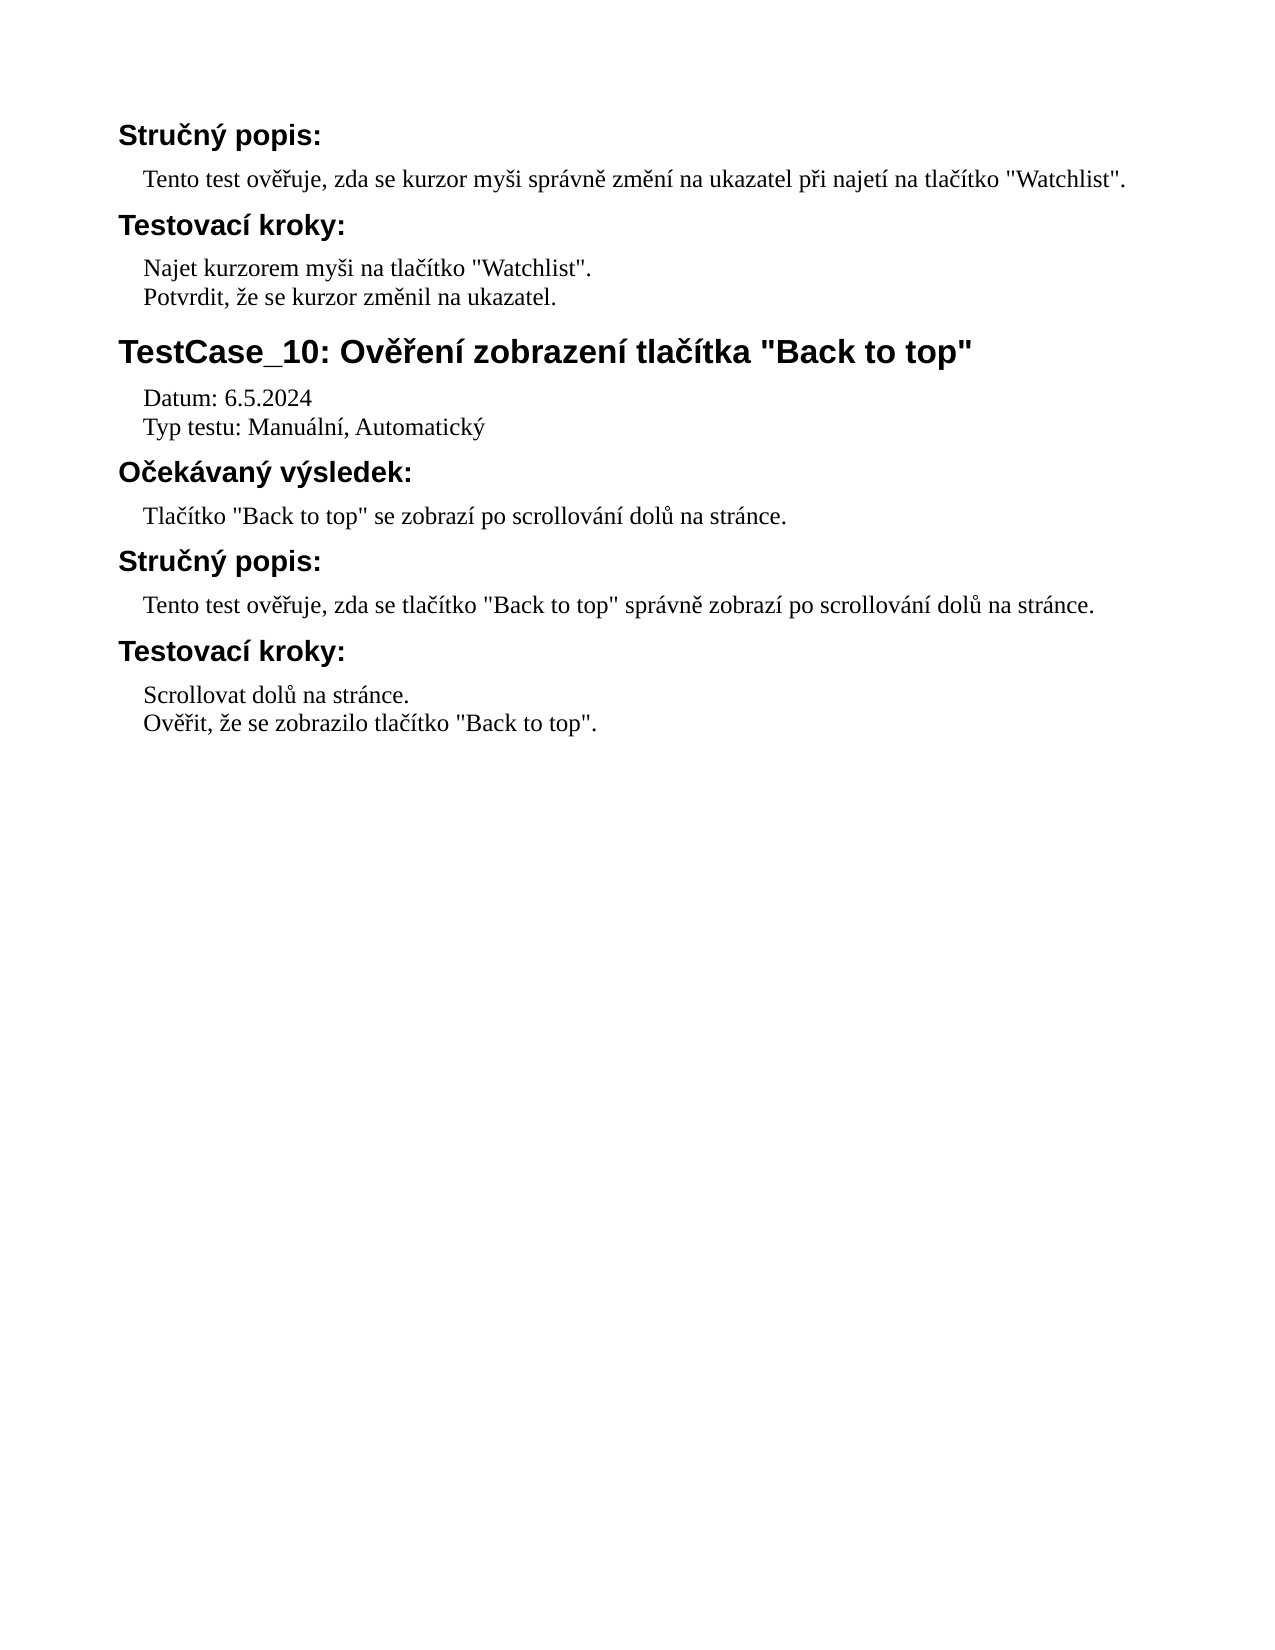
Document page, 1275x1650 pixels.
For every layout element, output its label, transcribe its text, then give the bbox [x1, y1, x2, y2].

text Datum: 6.5.2024 [118, 383, 1157, 412]
subtitle Očekávaný výsledek: [118, 455, 1157, 488]
text Typ testu: Manuální, Automatický [118, 412, 1157, 440]
text Potvrdit, že se kurzor změnil na ukazatel. [118, 282, 1157, 311]
text Tento test ověřuje, zda se kurzor myši správně změní na ukazatel při najetí na tlačítko "Watchlist". [118, 164, 1157, 193]
text Ověřit, že se zobrazilo tlačítko "Back to top". [118, 708, 1157, 737]
subtitle Testovací kroky: [118, 634, 1157, 667]
subtitle Stručný popis: [118, 118, 1157, 152]
text Tento test ověřuje, zda se tlačítko "Back to top" správně zobrazí po scrollování dolů na stránce. [118, 590, 1157, 619]
subtitle Stručný popis: [118, 544, 1157, 578]
text Tlačítko "Back to top" se zobrazí po scrollování dolů na stránce. [118, 501, 1157, 530]
subtitle Testovací kroky: [118, 207, 1157, 241]
subtitle TestCase_10: Ověření zobrazení tlačítka "Back to top" [118, 332, 1157, 370]
text Najet kurzorem myši na tlačítko "Watchlist". [118, 253, 1157, 282]
text Scrollovat dolů na stránce. [118, 680, 1157, 708]
